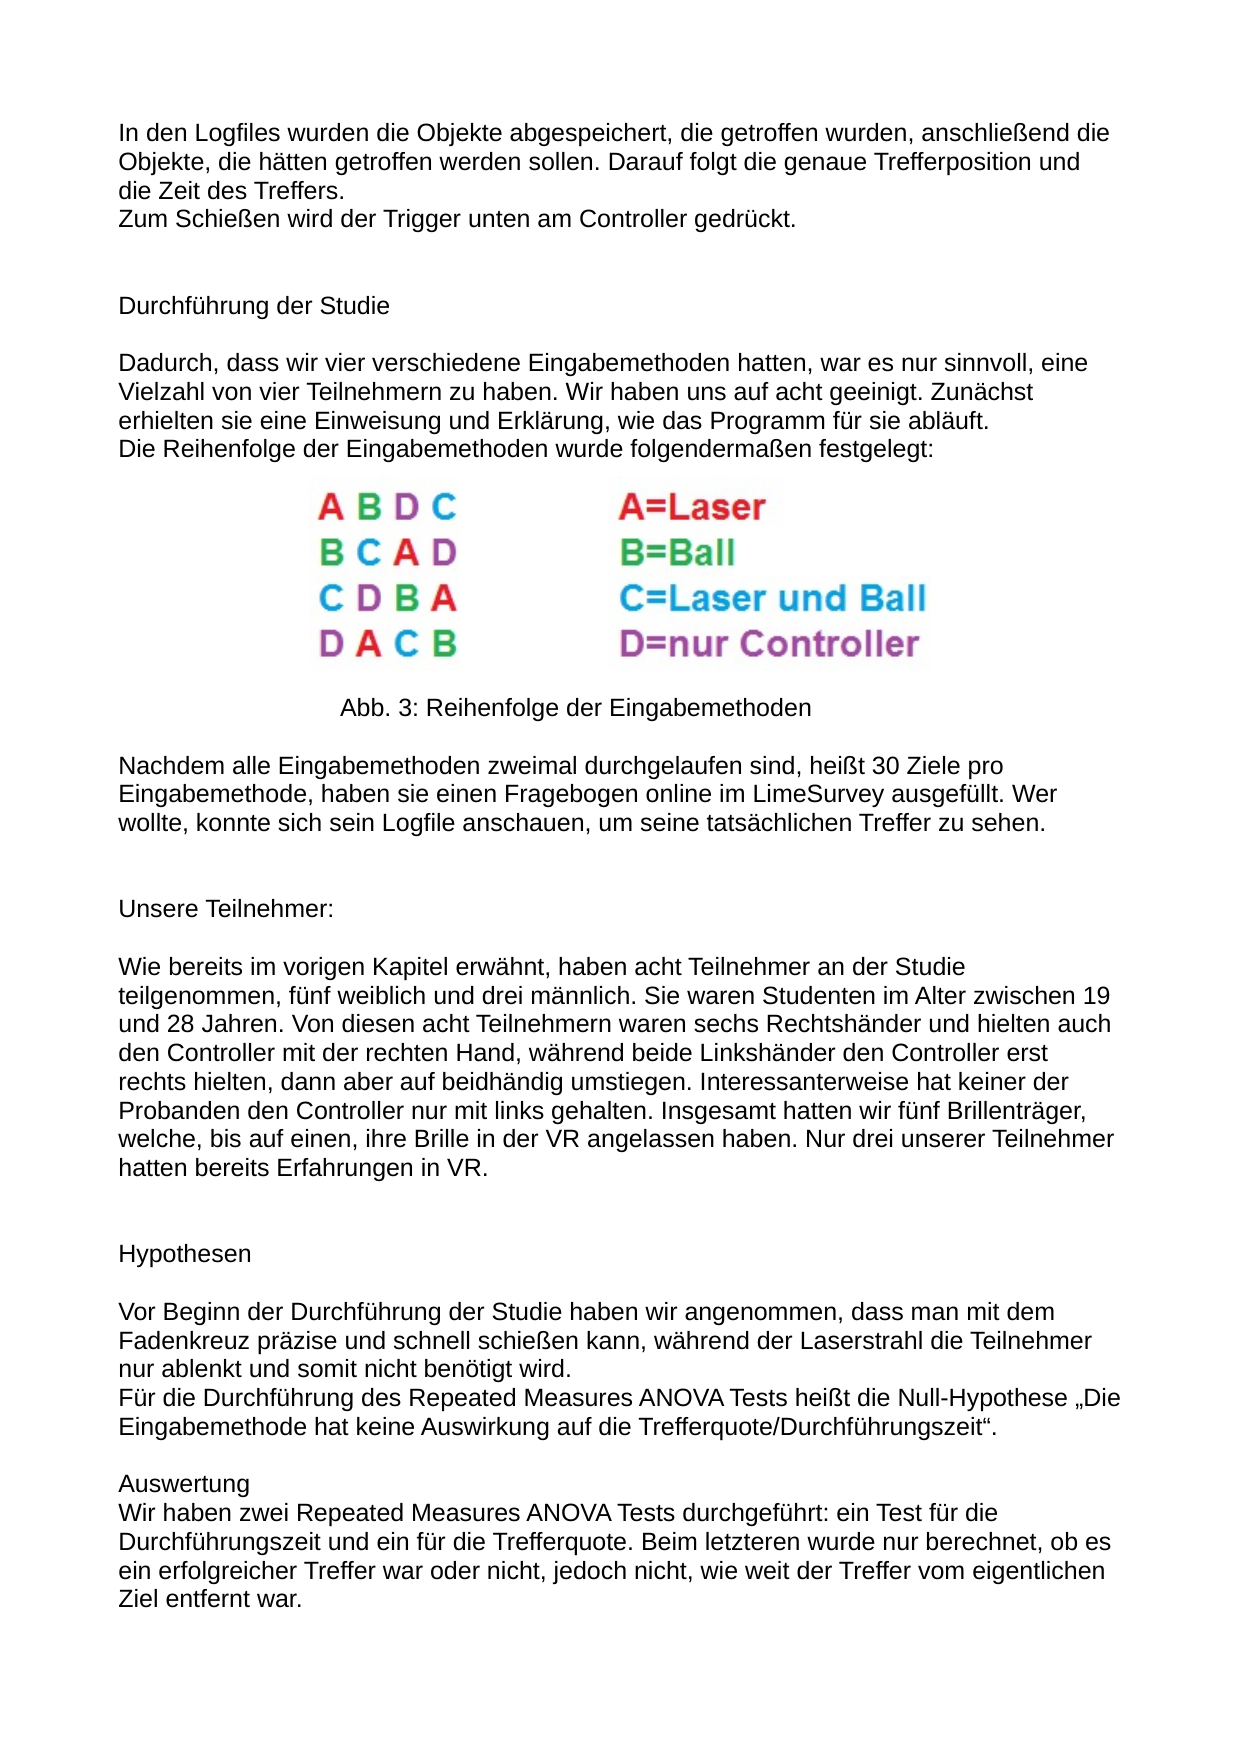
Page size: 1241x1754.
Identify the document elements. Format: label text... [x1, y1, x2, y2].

text Hypothesen [118, 1239, 1122, 1268]
text Für die Durchführung des Repeated Measures ANOVA Tests heißt die Null-Hypothese „Die Eingabemethode hat keine Auswirkung auf die Trefferquote/Durchführungszeit“. [118, 1383, 1122, 1441]
text Nachdem alle Eingabemethoden zweimal durchgelaufen sind, heißt 30 Ziele pro Eingabemethode, haben sie einen Fragebogen online im LimeSurvey ausgefüllt. Wer wollte, konnte sich sein Logfile anschauen, um seine tatsächlichen Treffer zu sehen. [118, 751, 1122, 837]
text Vor Beginn der Durchführung der Studie haben wir angenommen, dass man mit dem Fadenkreuz präzise und schnell schießen kann, während der Laserstrahl die Teilnehmer nur ablenkt und somit nicht benötigt wird. [118, 1297, 1122, 1383]
text In den Logfiles wurden die Objekte abgespeichert, die getroffen wurden, anschließend die Objekte, die hätten getroffen werden sollen. Darauf folgt die genaue Trefferposition und die Zeit des Treffers. [118, 118, 1122, 204]
text Die Reihenfolge der Eingabemethoden wurde folgendermaßen festgelegt: [118, 434, 1122, 463]
text Wie bereits im vorigen Kapitel erwähnt, haben acht Teilnehmer an der Studie teilgenommen, fünf weiblich und drei männlich. Sie waren Studenten im Alter zwischen 19 und 28 Jahren. Von diesen acht Teilnehmern waren sechs Rechtshänder und hielten auch den Controller mit der rechten Hand, während beide Linkshänder den Controller erst rechts hielten, dann aber auf beidhändig umstiegen. Interessanterweise hat keiner der Probanden den Controller nur mit links gehalten. Insgesamt hatten wir fünf Brillenträger, welche, bis auf einen, ihre Brille in der VR angelassen haben. Nur drei unserer Teilnehmer hatten bereits Erfahrungen in VR. [118, 952, 1122, 1182]
picture [309, 476, 932, 671]
text Durchführung der Studie [118, 291, 1122, 319]
text Auswertung [118, 1469, 1122, 1498]
text Abb. 3: Reihenfolge der Eingabemethoden [118, 693, 1122, 722]
text Wir haben zwei Repeated Measures ANOVA Tests durchgeführt: ein Test für die Durchführungszeit und ein für die Trefferquote. Beim letzteren wurde nur berechnet, ob es ein erfolgreicher Treffer war oder nicht, jedoch nicht, wie weit der Treffer vom eigentlichen Ziel entfernt war. [118, 1498, 1122, 1613]
text Zum Schießen wird der Trigger unten am Controller gedrückt. [118, 204, 1122, 233]
text Dadurch, dass wir vier verschiedene Eingabemethoden hatten, war es nur sinnvoll, eine Vielzahl von vier Teilnehmern zu haben. Wir haben uns auf acht geeinigt. Zunächst erhielten sie eine Einweisung und Erklärung, wie das Programm für sie abläuft. [118, 348, 1122, 434]
text Unsere Teilnehmer: [118, 894, 1122, 923]
